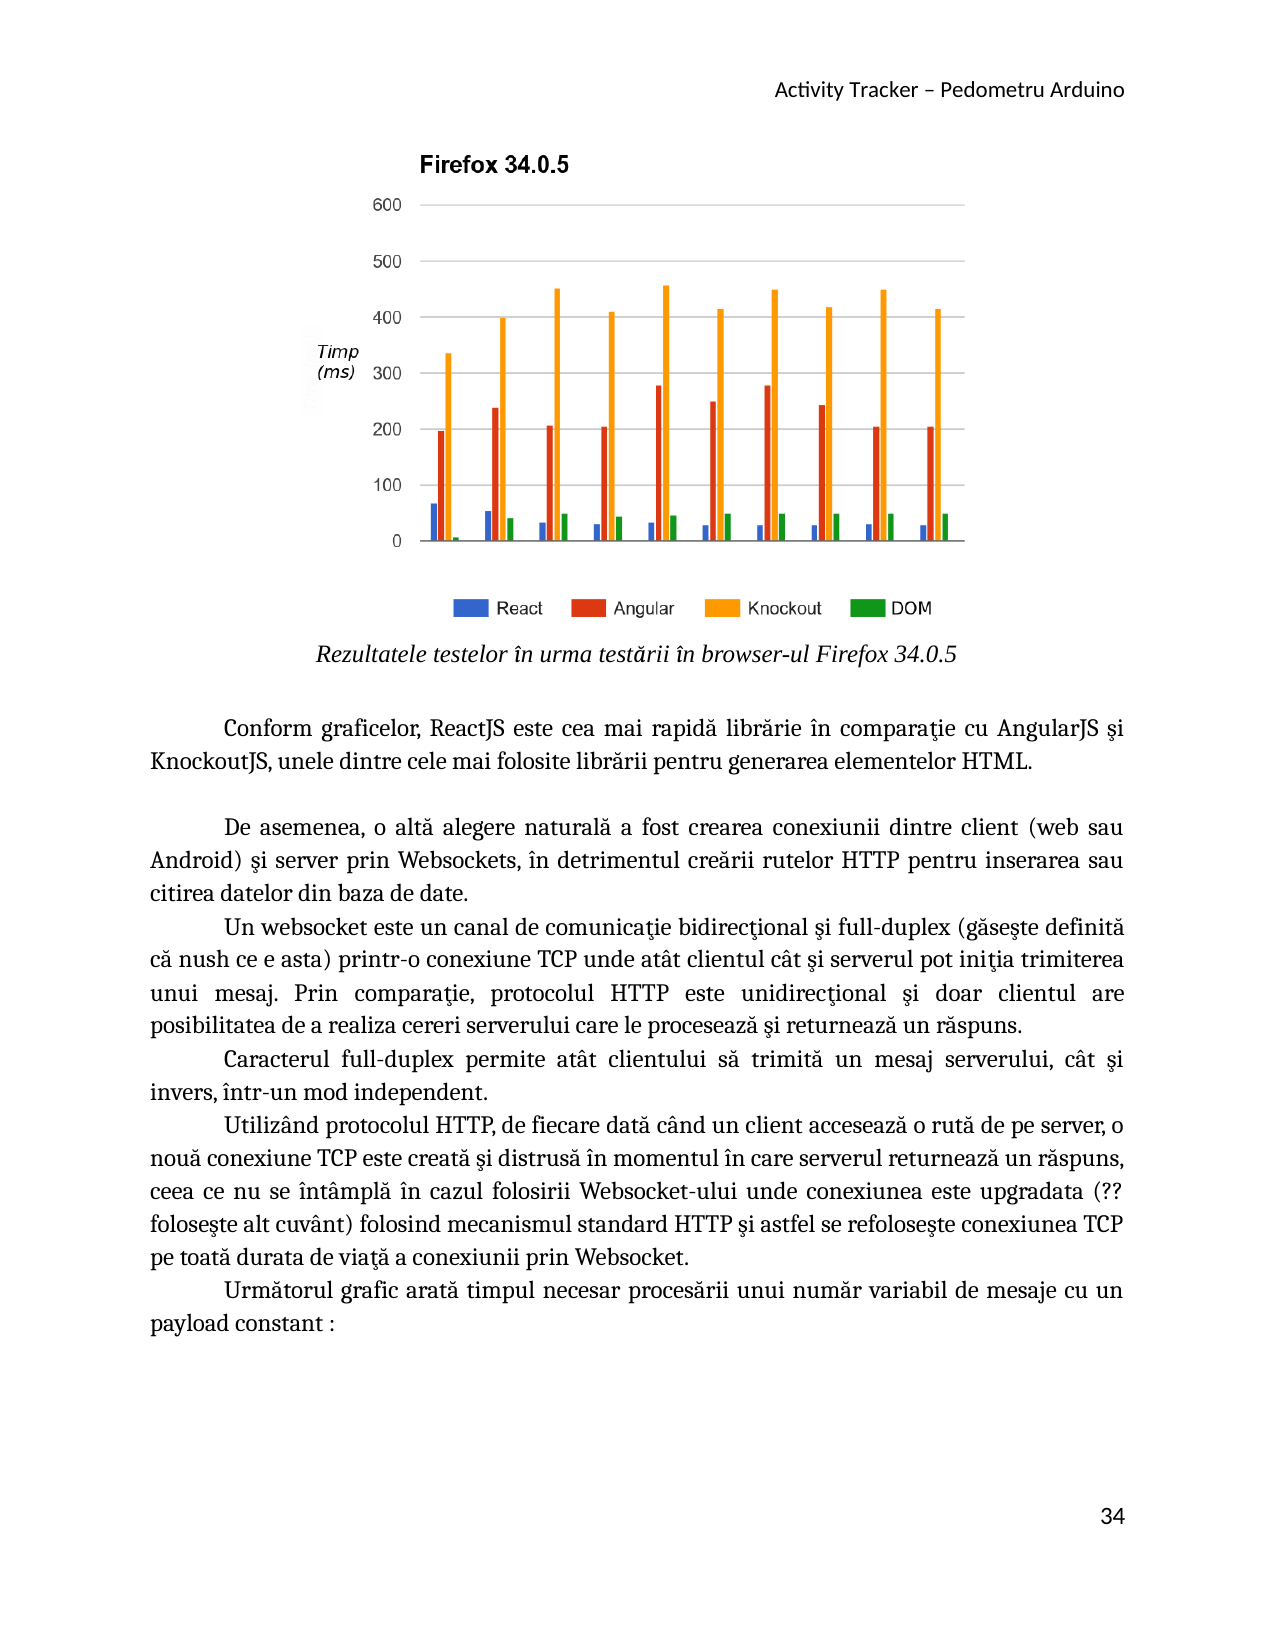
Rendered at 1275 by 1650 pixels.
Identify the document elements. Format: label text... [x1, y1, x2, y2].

text De asemenea, o altă alegere naturală a fost crearea conexiunii dintre client (web sau Android) şi server prin Websockets, în detrimentul creării rutelor HTTP pentru inserarea sau citirea datelor din baza de date. [150, 813, 1125, 908]
text Rezultatele testelor în urma testării în browser-ul Firefox 34.0.5 [150, 639, 1125, 669]
text Conform graficelor, ReactJS este cea mai rapidă librărie în comparaţie cu AngularJS şi KnockoutJS, unele dintre cele mai folosite librării pentru generarea elementelor HTML. [150, 714, 1125, 776]
text Utilizând protocolul HTTP, de fiecare dată când un client accesează o rută de pe server, o nouă conexiune TCP este creată şi distrusă în momentul în care serverul returnează un răspuns, ceea ce nu se întâmplă în cazul folosirii Websocket-ului unde conexiunea este upgradata (??foloseşte alt cuvânt) folosind mecanismul standard HTTP şi astfel se refoloseşte conexiunea TCP pe toată durata de viaţă a conexiunii prin Websocket. [150, 1111, 1125, 1271]
text Un websocket este un canal de comunicaţie bidirecţional şi full-duplex (găseşte definită că nush ce e asta) printr-o conexiune TCP unde atât clientul cât şi serverul pot iniţia trimiterea unui mesaj. Prin comparaţie, protocolul HTTP este unidirecţional şi doar clientul are posibilitatea de a realiza cereri serverului care le procesează şi returnează un răspuns. [150, 912, 1125, 1040]
text Următorul grafic arată timpul necesar procesării unui număr variabil de mesaje cu un payload constant : [150, 1276, 1125, 1337]
text Caracterul full-duplex permite atât clientului să trimită un mesaj serverului, cât şi invers, într-un mod independent. [150, 1044, 1125, 1106]
